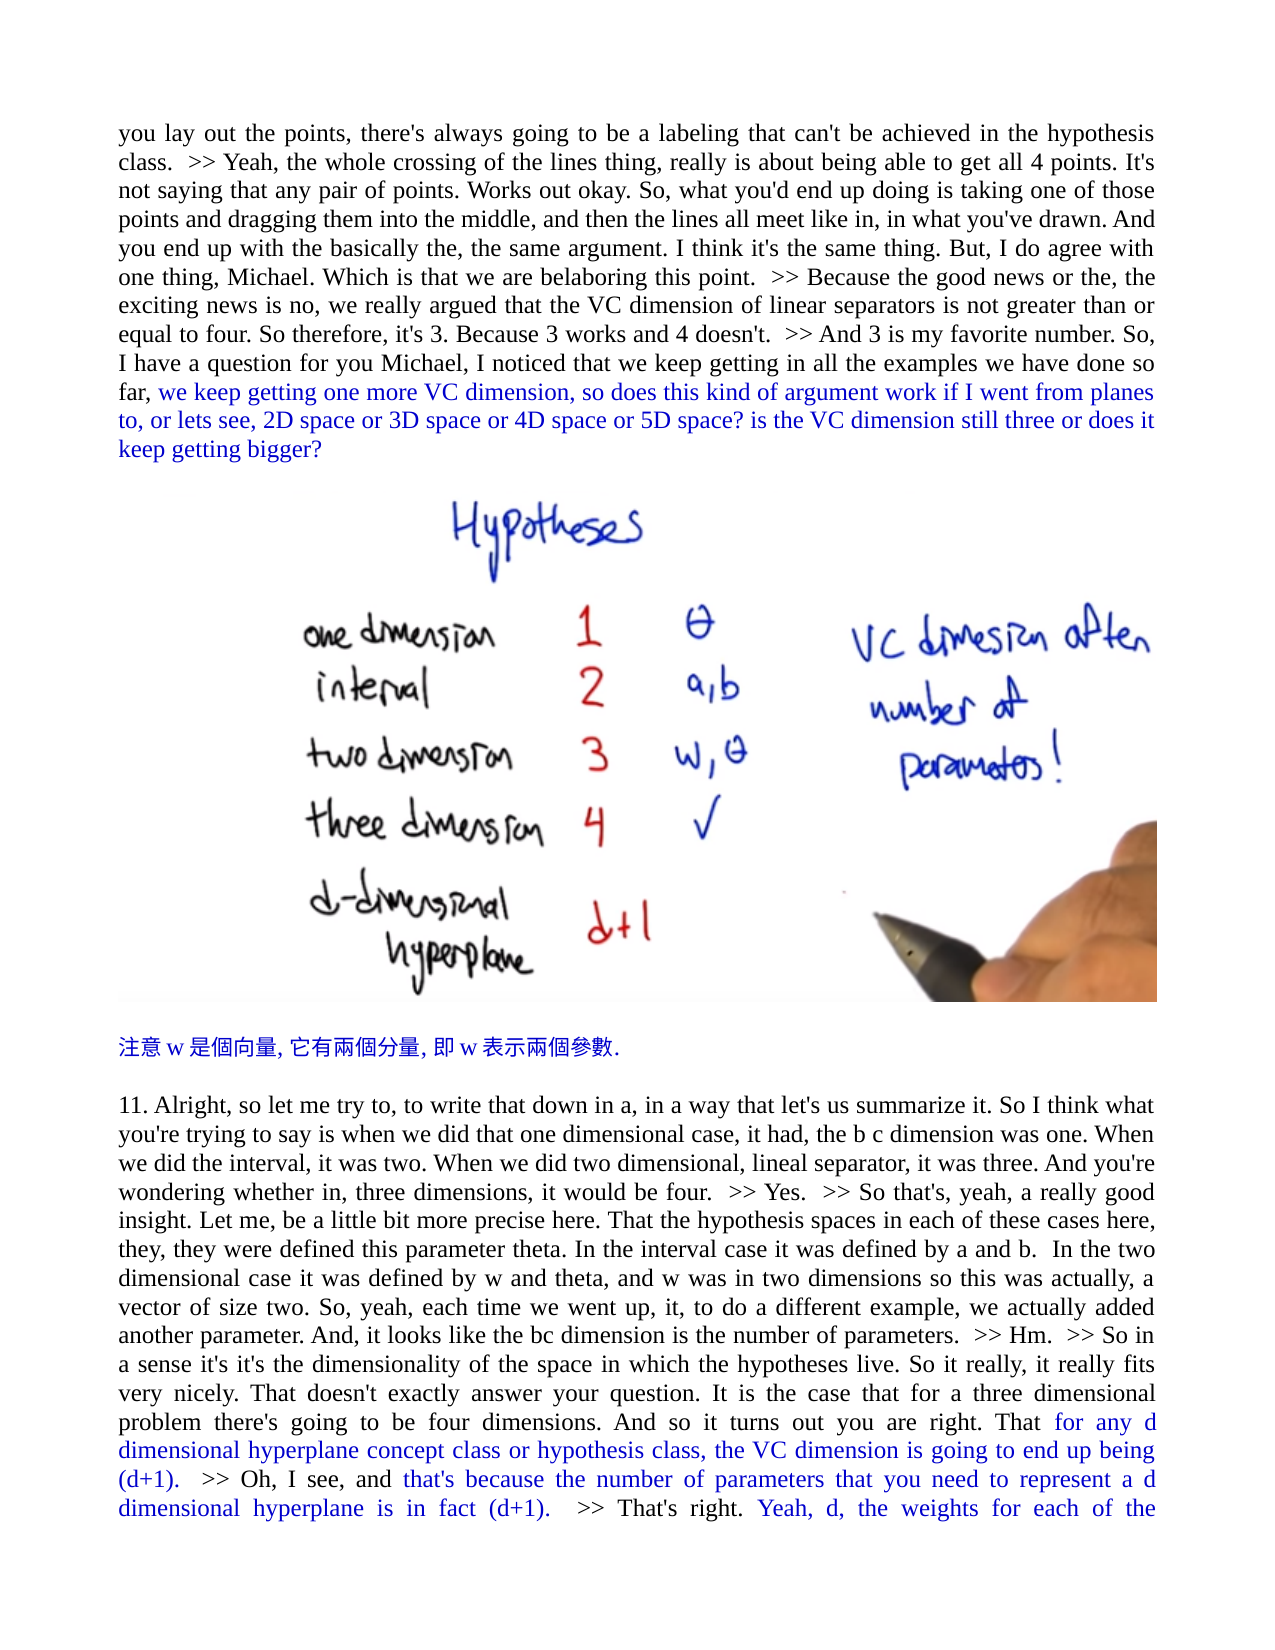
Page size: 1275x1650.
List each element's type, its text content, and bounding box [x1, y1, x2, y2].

text 11. Alright, so let me try to, to write that down in a, in a way that let's us summarize it. So I think what you're trying to say is when we did that one dimensional case, it had, the b c dimension was one. When we did the interval, it was two. When we did two dimensional, lineal separator, it was three. And you're wondering whether in, three dimensions, it would be four. >> Yes. >> So that's, yeah, a really good insight. Let me, be a little bit more precise here. That the hypothesis spaces in each of these cases here, they, they were defined this parameter theta. In the interval case it was defined by a and b. In the two dimensional case it was defined by w and theta, and w was in two dimensions so this was actually, a vector of size two. So, yeah, each time we went up, it, to do a different example, we actually added another parameter. And, it looks like the bc dimension is the number of parameters. >> Hm. >> So in a sense it's it's the dimensionality of the space in which the hypotheses live. So it really, it really fits very nicely. That doesn't exactly answer your question. It is the case that for a three dimensional problem there's going to be four dimensions. And so it turns out you are right. That for any d dimensional hyperplane concept class or hypothesis class, the VC dimension is going to end up being (d+1). >> Oh, I see, and that's because the number of parameters that you need to represent a d dimensional hyperplane is in fact (d+1). >> That's right. Yeah, d, the weights for each of the [118, 1091, 1157, 1522]
text you lay out the points, there's always going to be a labeling that can't be achieved in the hypothesis class. >> Yeah, the whole crossing of the lines thing, really is about being able to get all 4 points. It's not saying that any pair of points. Works out okay. So, what you'd end up doing is taking one of those points and dragging them into the middle, and then the lines all meet like in, in what you've drawn. And you end up with the basically the, the same argument. I think it's the same thing. But, I do agree with one thing, Michael. Which is that we are belaboring this point. >> Because the good news or the, the exciting news is no, we really argued that the VC dimension of linear separators is not greater than or equal to four. So therefore, it's 3. Because 3 works and 4 doesn't. >> And 3 is my favorite number. So, I have a question for you Michael, I noticed that we keep getting in all the examples we have done so far, we keep getting one more VC dimension, so does this kind of argument work if I went from planes to, or lets see, 2D space or 3D space or 4D space or 5D space? is the VC dimension still three or does it keep getting bigger? [118, 118, 1157, 463]
text 注意w是個向量, 它有兩個分量, 即w表示兩個參數. [118, 1030, 1157, 1062]
picture [118, 491, 1157, 1002]
